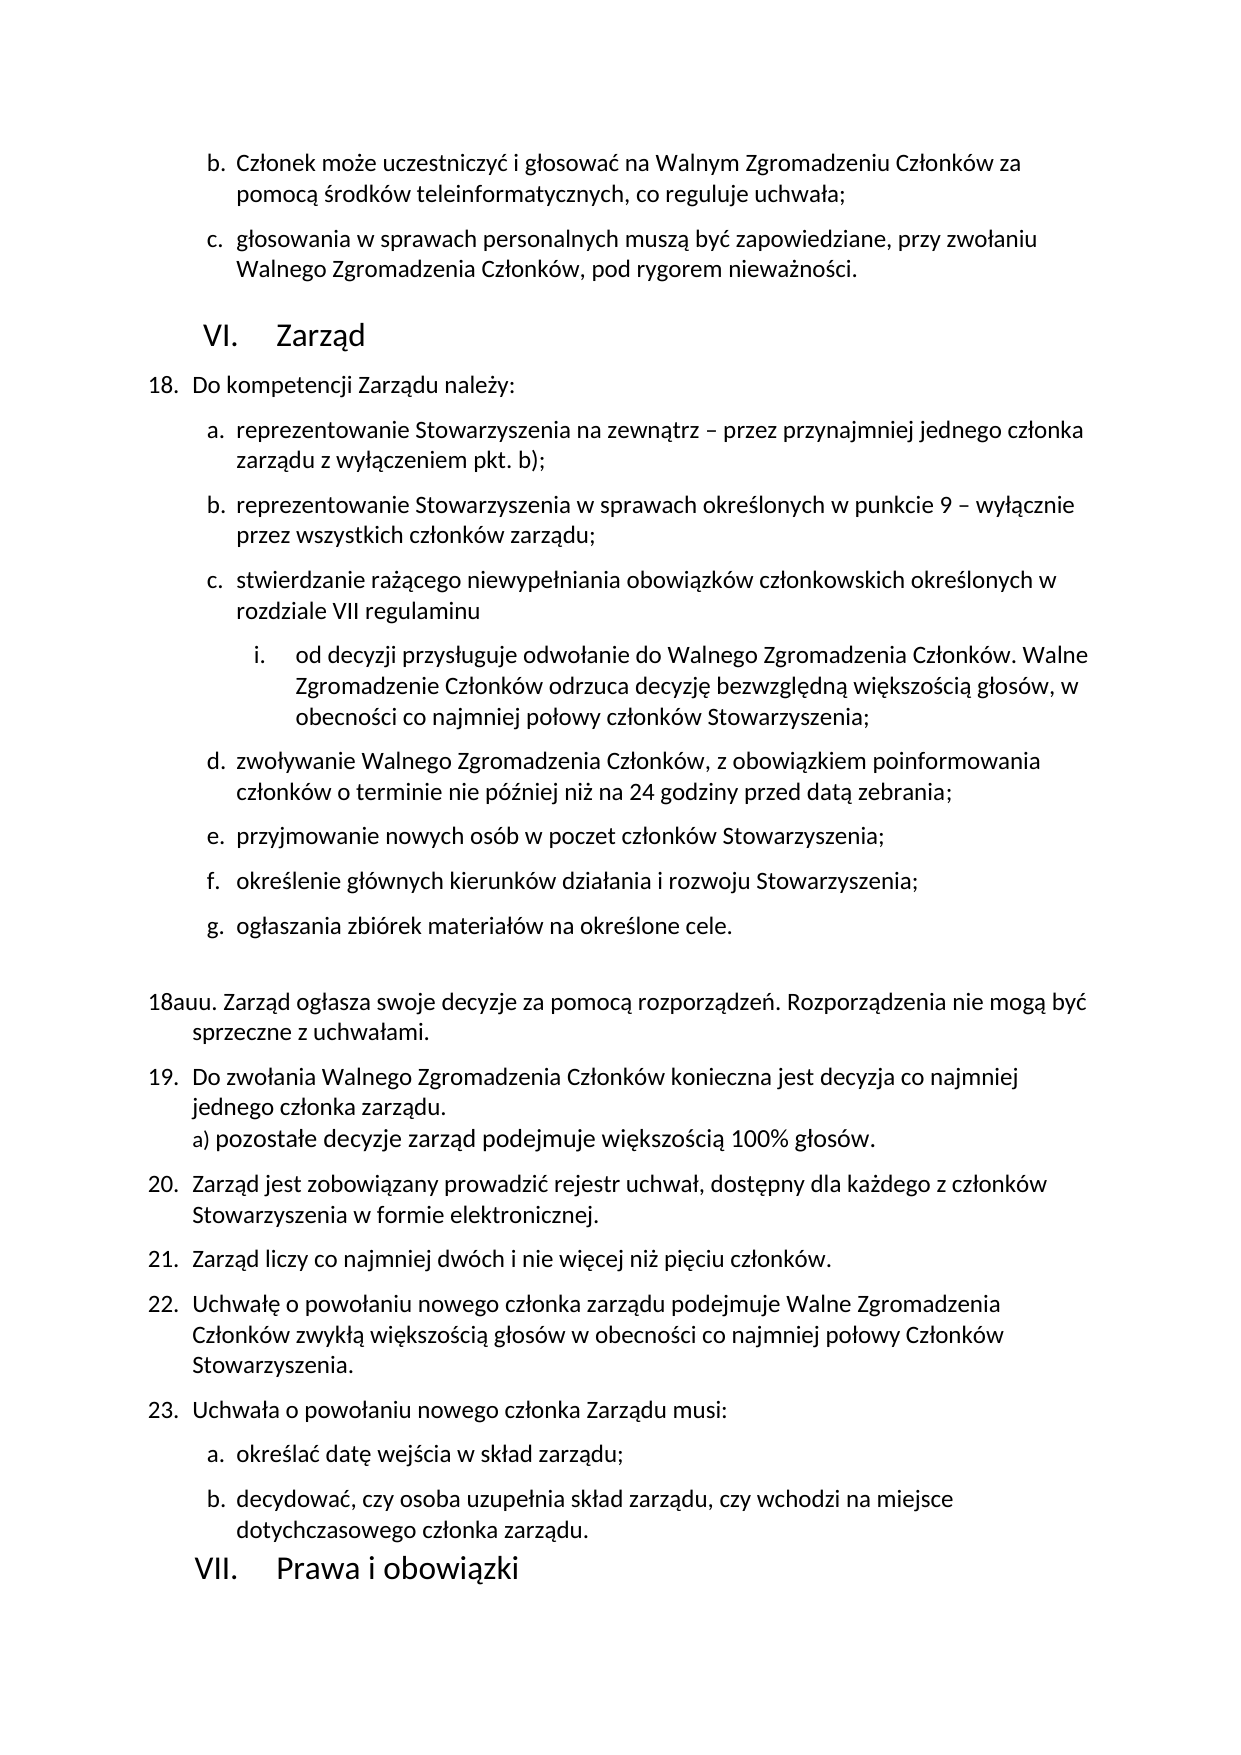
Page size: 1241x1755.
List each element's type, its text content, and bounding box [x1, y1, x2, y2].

list ogłaszania zbiórek materiałów na określone cele. [207, 910, 1093, 940]
list przyjmowanie nowych osób w poczet członków Stowarzyszenia; [207, 821, 1093, 851]
list stwierdzanie rażącego niewypełniania obowiązków członkowskich określonych w rozdziale VII regulaminu [207, 564, 1093, 625]
list określać datę wejścia w skład zarządu; [207, 1439, 1093, 1469]
subtitle Prawa i obowiązki [238, 1547, 1093, 1588]
list Członek może uczestniczyć i głosować na Walnym Zgromadzeniu Członków za pomocą środków teleinformatycznych, co reguluje uchwała; [207, 148, 1093, 209]
list określenie głównych kierunków działania i rozwoju Stowarzyszenia; [207, 865, 1093, 896]
subtitle Zarząd [238, 314, 1093, 355]
list zwoływanie Walnego Zgromadzenia Członków, z obowiązkiem poinformowania członków o terminie nie później niż na 24 godziny przed datą zebrania; [207, 745, 1093, 806]
text a) pozostałe decyzje zarząd podejmuje większością 100% głosów. [148, 1122, 1093, 1154]
list Do zwołania Walnego Zgromadzenia Członków konieczna jest decyzja co najmniej jednego członka zarządu. [148, 1061, 1093, 1122]
list Zarząd liczy co najmniej dwóch i nie więcej niż pięciu członków. [148, 1243, 1093, 1274]
list 18auu. Zarząd ogłasza swoje decyzje za pomocą rozporządzeń. Rozporządzenia nie mogą być sprzeczne z uchwałami. [148, 986, 1093, 1047]
list Zarząd jest zobowiązany prowadzić rejestr uchwał, dostępny dla każdego z członków Stowarzyszenia w formie elektronicznej. [148, 1168, 1093, 1229]
list Uchwałę o powołaniu nowego członka zarządu podejmuje Walne Zgromadzenia Członków zwykłą większością głosów w obecności co najmniej połowy Członków Stowarzyszenia. [148, 1288, 1093, 1380]
list głosowania w sprawach personalnych muszą być zapowiedziane, przy zwołaniu Walnego Zgromadzenia Członków, pod rygorem nieważności. [207, 223, 1093, 284]
list reprezentowanie Stowarzyszenia w sprawach określonych w punkcie 9 – wyłącznie przez wszystkich członków zarządu; [207, 489, 1093, 550]
list reprezentowanie Stowarzyszenia na zewnątrz – przez przynajmniej jednego członka zarządu z wyłączeniem pkt. b); [207, 414, 1093, 475]
list Do kompetencji Zarządu należy: [148, 369, 1093, 400]
list decydować, czy osoba uzupełnia skład zarządu, czy wchodzi na miejsce dotychczasowego członka zarządu. [207, 1483, 1093, 1544]
list od decyzji przysługuje odwołanie do Walnego Zgromadzenia Członków. Walne Zgromadzenie Członków odrzuca decyzję bezwzględną większością głosów, w obecności co najmniej połowy członków Stowarzyszenia; [266, 639, 1093, 731]
list Uchwała o powołaniu nowego członka Zarządu musi: [148, 1394, 1093, 1424]
